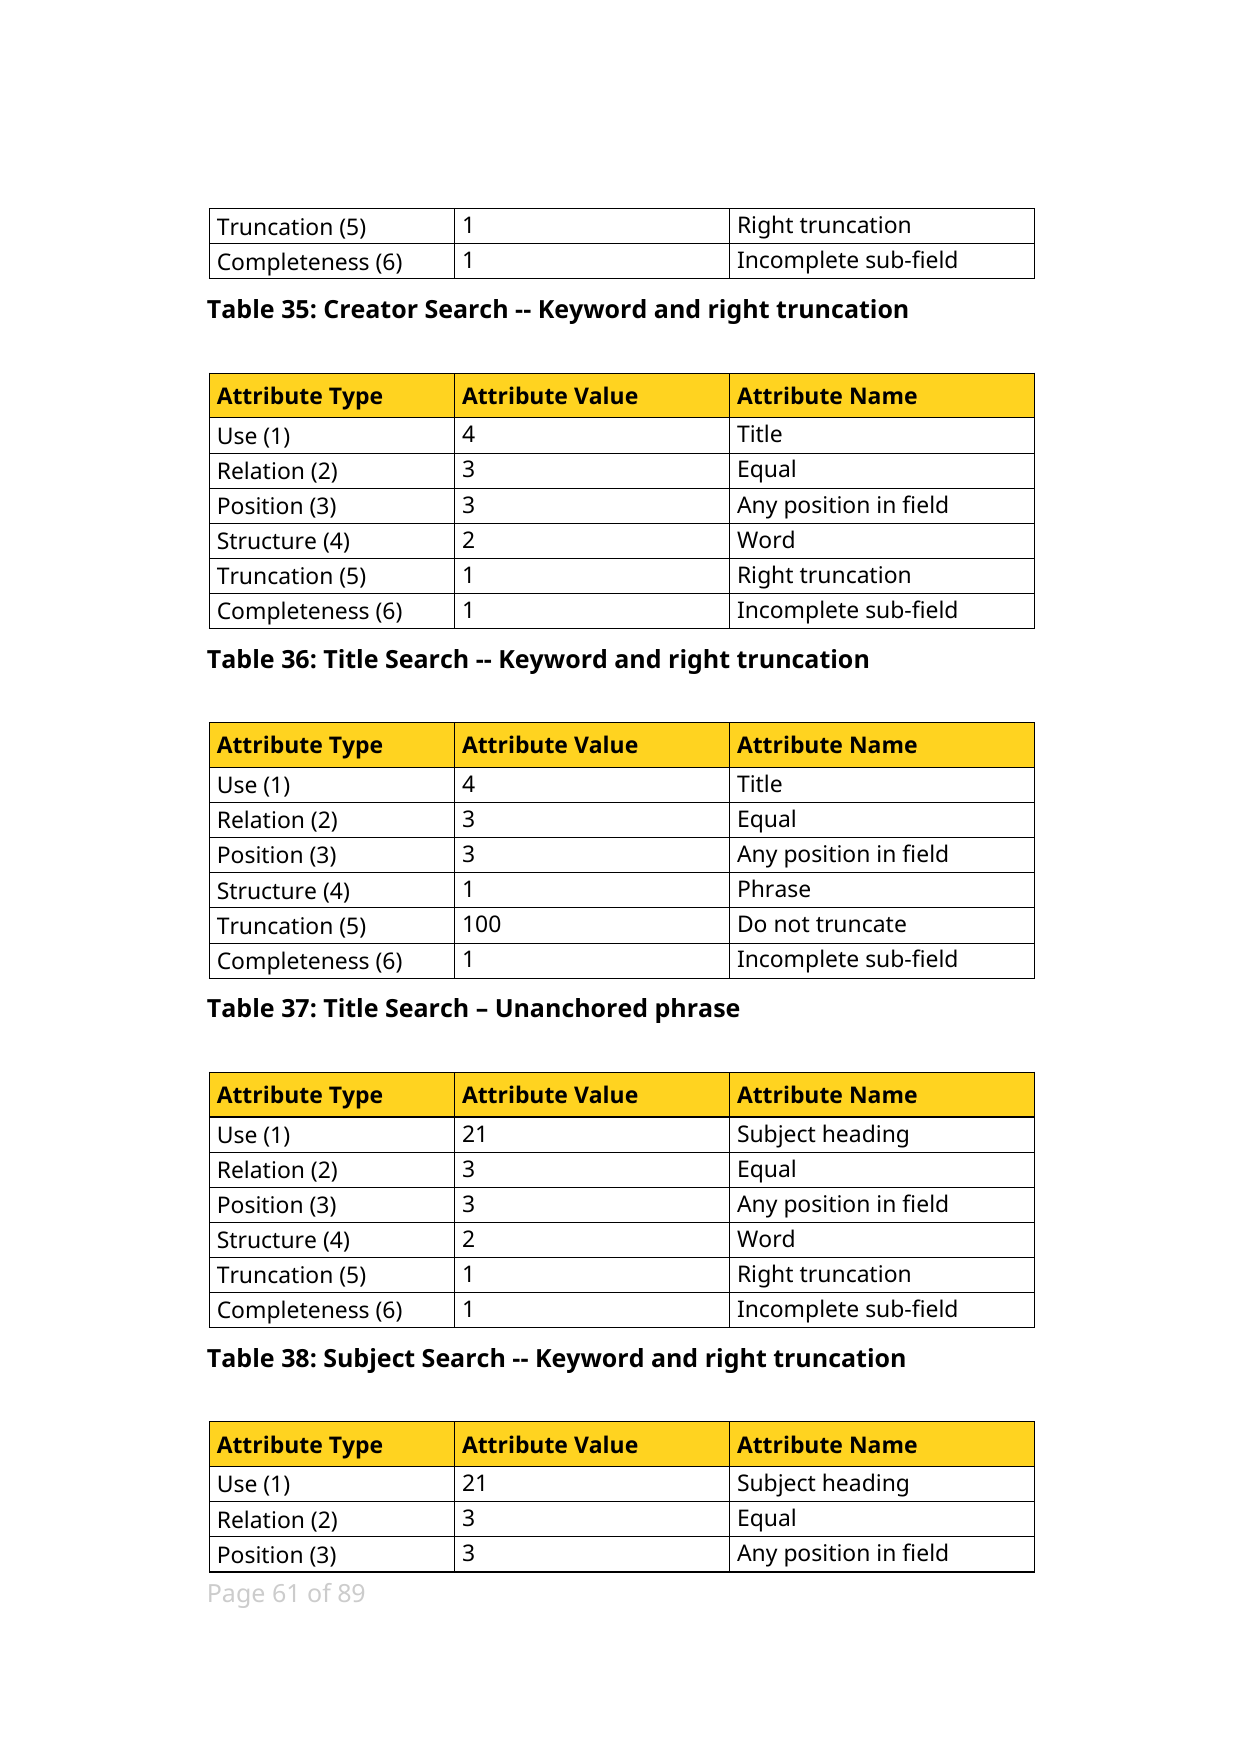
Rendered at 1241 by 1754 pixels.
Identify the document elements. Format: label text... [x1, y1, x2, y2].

table_cell Equal [730, 1502, 1034, 1536]
table_header Attribute Value [455, 723, 729, 767]
table_cell Incomplete sub-field [730, 594, 1034, 628]
table_cell Title [730, 768, 1034, 802]
table_cell 3 [455, 1502, 729, 1536]
table_cell Incomplete sub-field [730, 244, 1034, 278]
table_cell Truncation (5) [210, 908, 454, 942]
text Table 36: Title Search -- Keyword and right truncation [207, 641, 1033, 676]
table_header Attribute Value [455, 374, 729, 417]
table_cell Completeness (6) [210, 594, 454, 628]
table_cell Position (3) [210, 1188, 454, 1222]
table_cell Subject heading [730, 1118, 1034, 1152]
table_cell Completeness (6) [210, 1293, 454, 1327]
table_cell Structure (4) [210, 873, 454, 907]
table_cell Any position in field [730, 838, 1034, 872]
table_cell Use (1) [210, 1118, 454, 1152]
table_cell 3 [455, 489, 729, 523]
table_header Attribute Name [730, 1422, 1034, 1466]
table_cell 3 [455, 454, 729, 487]
table_cell 1 [455, 1258, 729, 1292]
table_cell Any position in field [730, 1188, 1034, 1222]
table_cell Word [730, 524, 1034, 558]
table_cell 4 [455, 418, 729, 452]
table_cell 2 [455, 524, 729, 558]
table_cell 3 [455, 1188, 729, 1222]
table_cell 4 [455, 768, 729, 802]
table_cell Equal [730, 454, 1034, 487]
table_header Attribute Type [210, 1422, 454, 1466]
table_cell Equal [730, 1153, 1034, 1187]
table_cell 2 [455, 1223, 729, 1257]
table_cell Word [730, 1223, 1034, 1257]
table_header Attribute Name [730, 374, 1034, 417]
table_cell Position (3) [210, 1537, 454, 1571]
table_cell Relation (2) [210, 1502, 454, 1536]
text Table 35: Creator Search -- Keyword and right truncation [207, 292, 1033, 326]
table_cell Incomplete sub-field [730, 1293, 1034, 1327]
table_cell Subject heading [730, 1467, 1034, 1501]
table_cell Equal [730, 803, 1034, 837]
table_cell 1 [455, 209, 729, 243]
table_cell Relation (2) [210, 803, 454, 837]
table_cell Structure (4) [210, 1223, 454, 1257]
table_cell Truncation (5) [210, 559, 454, 593]
table_header Attribute Name [730, 723, 1034, 767]
table_cell Phrase [730, 873, 1034, 907]
table_cell 100 [455, 908, 729, 942]
text Table 37: Title Search – Unanchored phrase [207, 991, 1033, 1025]
table_cell Truncation (5) [210, 209, 454, 243]
table_header Attribute Name [730, 1073, 1034, 1116]
table_cell Completeness (6) [210, 244, 454, 278]
table_cell 1 [455, 1293, 729, 1327]
table_header Attribute Type [210, 723, 454, 767]
table_cell 3 [455, 838, 729, 872]
table_header Attribute Type [210, 1073, 454, 1116]
table_cell 21 [455, 1118, 729, 1152]
table_cell 1 [455, 873, 729, 907]
table_header Attribute Type [210, 374, 454, 417]
table_cell 3 [455, 803, 729, 837]
text Table 38: Subject Search -- Keyword and right truncation [207, 1341, 1033, 1375]
table_cell 1 [455, 559, 729, 593]
table_cell Position (3) [210, 489, 454, 523]
table_cell Any position in field [730, 489, 1034, 523]
table_cell Use (1) [210, 768, 454, 802]
table_cell Structure (4) [210, 524, 454, 558]
table_cell Use (1) [210, 1467, 454, 1501]
table_cell 3 [455, 1153, 729, 1187]
table_cell Right truncation [730, 209, 1034, 243]
table_cell Right truncation [730, 1258, 1034, 1292]
table_cell Incomplete sub-field [730, 944, 1034, 977]
table_header Attribute Value [455, 1073, 729, 1116]
table_cell 3 [455, 1537, 729, 1571]
table_cell Truncation (5) [210, 1258, 454, 1292]
table_cell 1 [455, 594, 729, 628]
table_cell 1 [455, 244, 729, 278]
table_cell Position (3) [210, 838, 454, 872]
table_cell Title [730, 418, 1034, 452]
table_cell Right truncation [730, 559, 1034, 593]
table_cell 21 [455, 1467, 729, 1501]
table_cell Relation (2) [210, 1153, 454, 1187]
table_cell Completeness (6) [210, 944, 454, 977]
table_header Attribute Value [455, 1422, 729, 1466]
table_cell Relation (2) [210, 454, 454, 487]
table_cell Use (1) [210, 418, 454, 452]
table_cell Any position in field [730, 1537, 1034, 1571]
table_cell 1 [455, 944, 729, 977]
table_cell Do not truncate [730, 908, 1034, 942]
